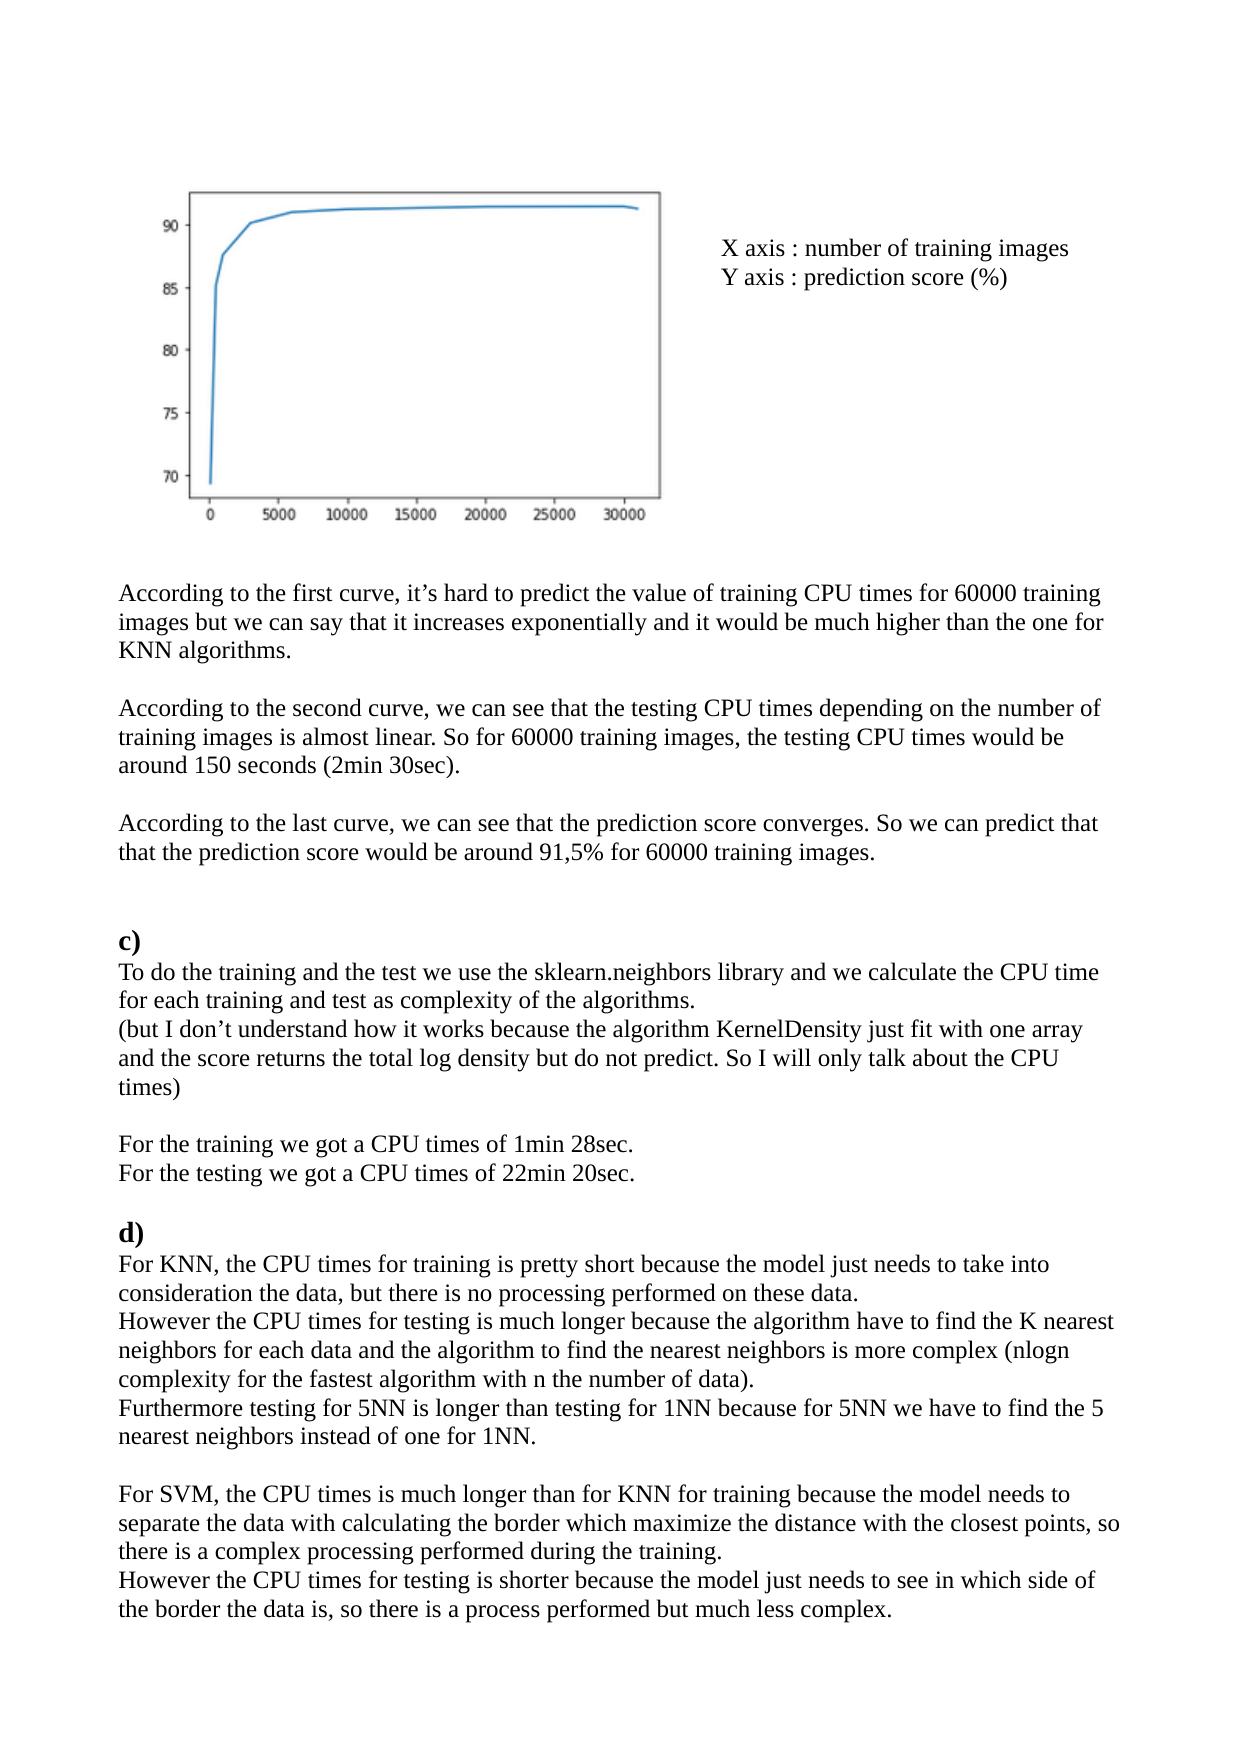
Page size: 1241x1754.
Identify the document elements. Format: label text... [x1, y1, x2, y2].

text X axis : number of training images [721, 233, 1122, 262]
text Y axis : prediction score (%) [721, 262, 1122, 291]
picture [139, 184, 721, 536]
text d) [118, 1215, 1122, 1249]
text However the CPU times for testing is shorter because the model just needs to see in which side of the border the data is, so there is a process performed but much less complex. [118, 1565, 1122, 1623]
text c) [118, 923, 1122, 957]
text According to the first curve, it’s hard to predict the value of training CPU times for 60000 training images but we can say that it increases exponentially and it would be much higher than the one for KNN algorithms. [118, 578, 1122, 664]
text According to the last curve, we can see that the prediction score converges. So we can predict that that the prediction score would be around 91,5% for 60000 training images. [118, 808, 1122, 866]
text [118, 262, 139, 291]
text For the testing we got a CPU times of 22min 20sec. [118, 1158, 1122, 1187]
text For the training we got a CPU times of 1min 28sec. [118, 1129, 1122, 1158]
text According to the second curve, we can see that the testing CPU times depending on the number of training images is almost linear. So for 60000 training images, the testing CPU times would be around 150 seconds (2min 30sec). [118, 693, 1122, 779]
text Furthermore testing for 5NN is longer than testing for 1NN because for 5NN we have to find the 5 nearest neighbors instead of one for 1NN. [118, 1393, 1122, 1450]
text For KNN, the CPU times for training is pretty short because the model just needs to take into consideration the data, but there is no processing performed on these data. [118, 1249, 1122, 1306]
text (but I don’t understand how it works because the algorithm KernelDensity just fit with one array and the score returns the total log density but do not predict. So I will only talk about the CPU times) [118, 1014, 1122, 1100]
text For SVM, the CPU times is much longer than for KNN for training because the model needs to separate the data with calculating the border which maximize the distance with the closest points, so there is a complex processing performed during the training. [118, 1479, 1122, 1565]
text To do the training and the test we use the sklearn.neighbors library and we calculate the CPU time for each training and test as complexity of the algorithms. [118, 957, 1122, 1014]
text However the CPU times for testing is much longer because the algorithm have to find the K nearest neighbors for each data and the algorithm to find the nearest neighbors is more complex (nlogn complexity for the fastest algorithm with n the number of data). [118, 1306, 1122, 1393]
